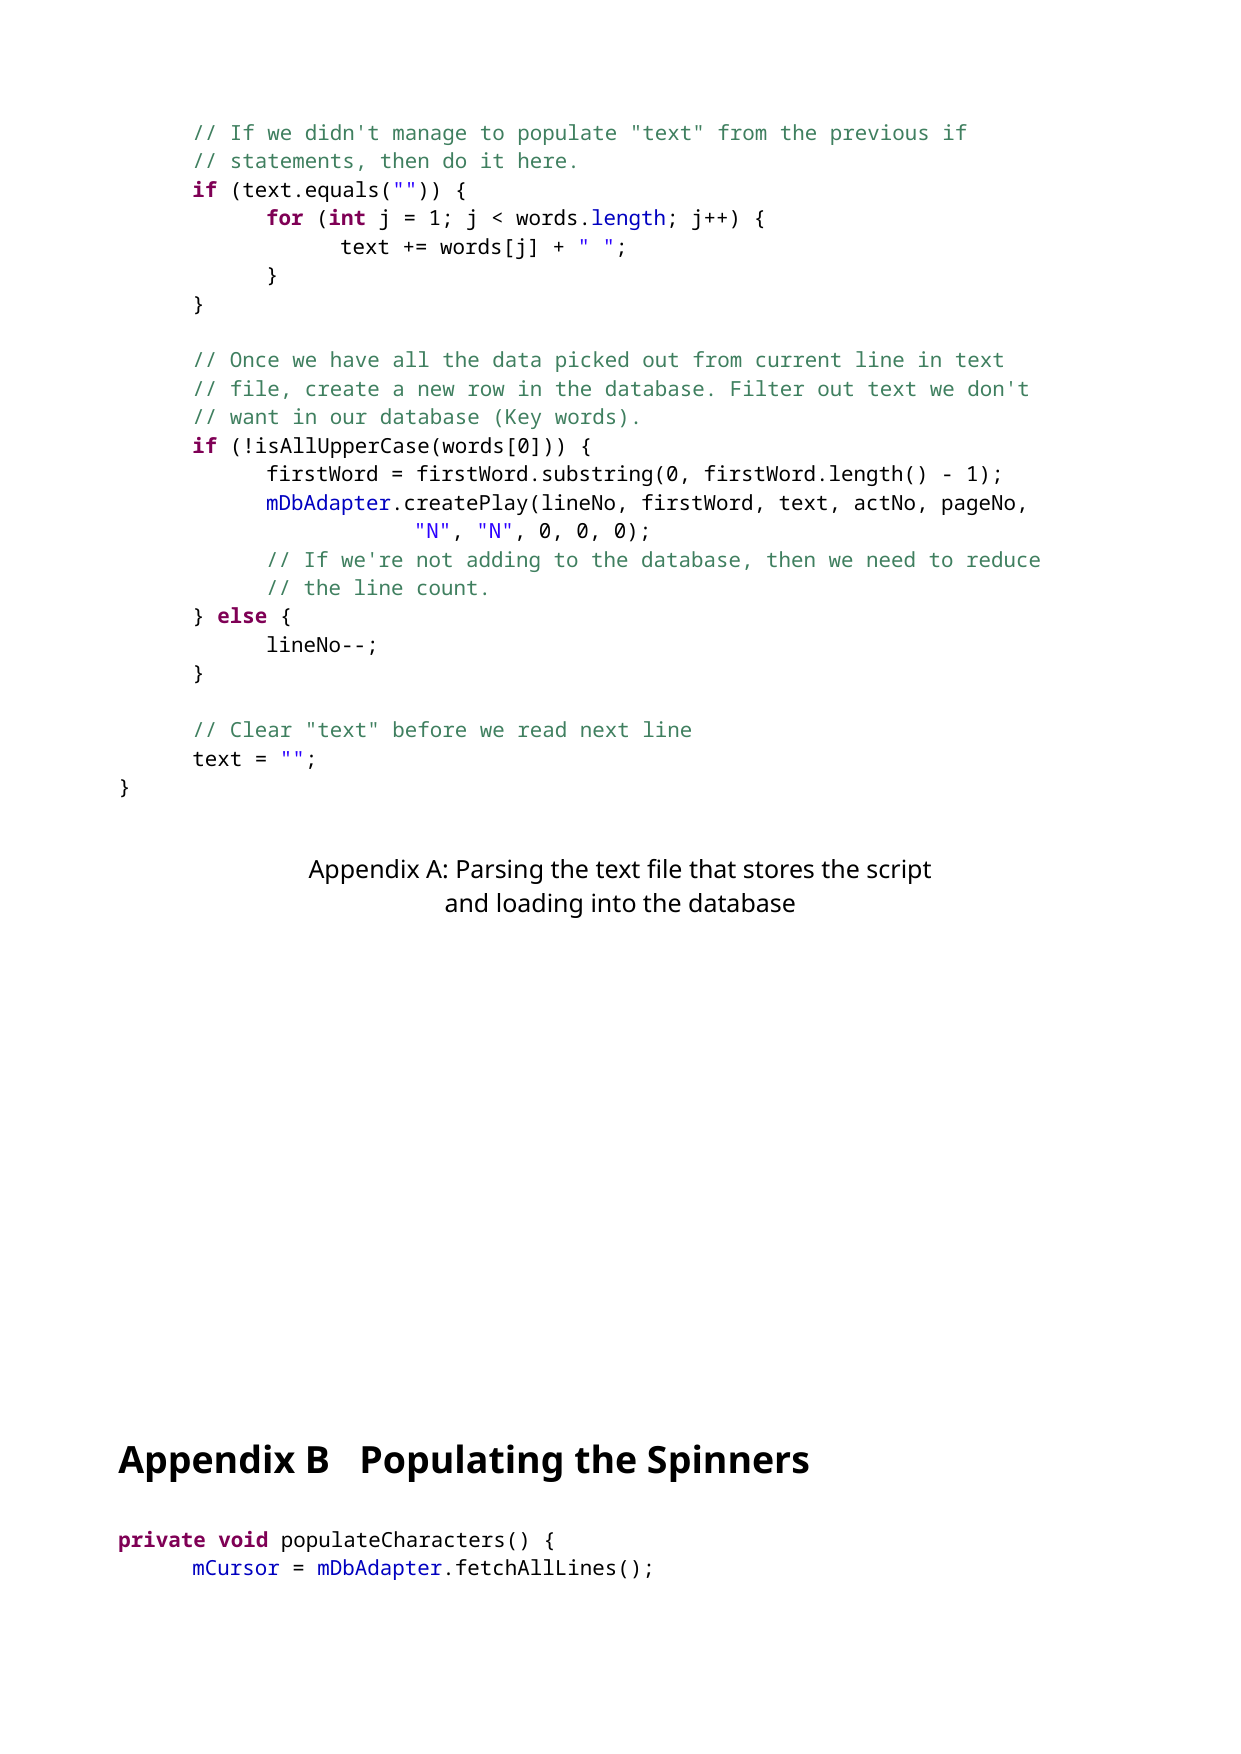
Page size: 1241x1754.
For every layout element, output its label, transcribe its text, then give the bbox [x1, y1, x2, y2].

text mCursor = mDbAdapter.fetchAllLines(); [118, 1553, 1122, 1582]
text } [118, 260, 1122, 289]
text // the line count. [118, 573, 1122, 602]
text firstWord = firstWord.substring(0, firstWord.length() - 1); [118, 459, 1122, 488]
text text = ""; [118, 744, 1122, 772]
text // If we're not adding to the database, then we need to reduce [118, 545, 1122, 573]
text // statements, then do it here. [118, 147, 1122, 175]
subtitle Appendix B Populating the Spinners [118, 1433, 1122, 1484]
text if (!isAllUpperCase(words[0])) { [118, 431, 1122, 459]
text } else { [118, 602, 1122, 630]
text mDbAdapter.createPlay(lineNo, firstWord, text, actNo, pageNo, [118, 488, 1122, 516]
text // file, create a new row in the database. Filter out text we don't [118, 374, 1122, 402]
text } [118, 772, 1122, 801]
text } [118, 289, 1122, 317]
text and loading into the database [118, 886, 1122, 920]
text lineNo--; [118, 630, 1122, 658]
text "N", "N", 0, 0, 0); [118, 516, 1122, 545]
text for (int j = 1; j < words.length; j++) { [118, 203, 1122, 232]
text // If we didn't manage to populate "text" from the previous if [118, 118, 1122, 147]
text } [118, 658, 1122, 687]
text text += words[j] + " "; [118, 232, 1122, 260]
text // Clear "text" before we read next line [118, 715, 1122, 744]
text // want in our database (Key words). [118, 402, 1122, 431]
text // Once we have all the data picked out from current line in text [118, 346, 1122, 374]
text if (text.equals("")) { [118, 175, 1122, 203]
text Appendix A: Parsing the text file that stores the script [118, 852, 1122, 886]
text private void populateCharacters() { [118, 1525, 1122, 1553]
